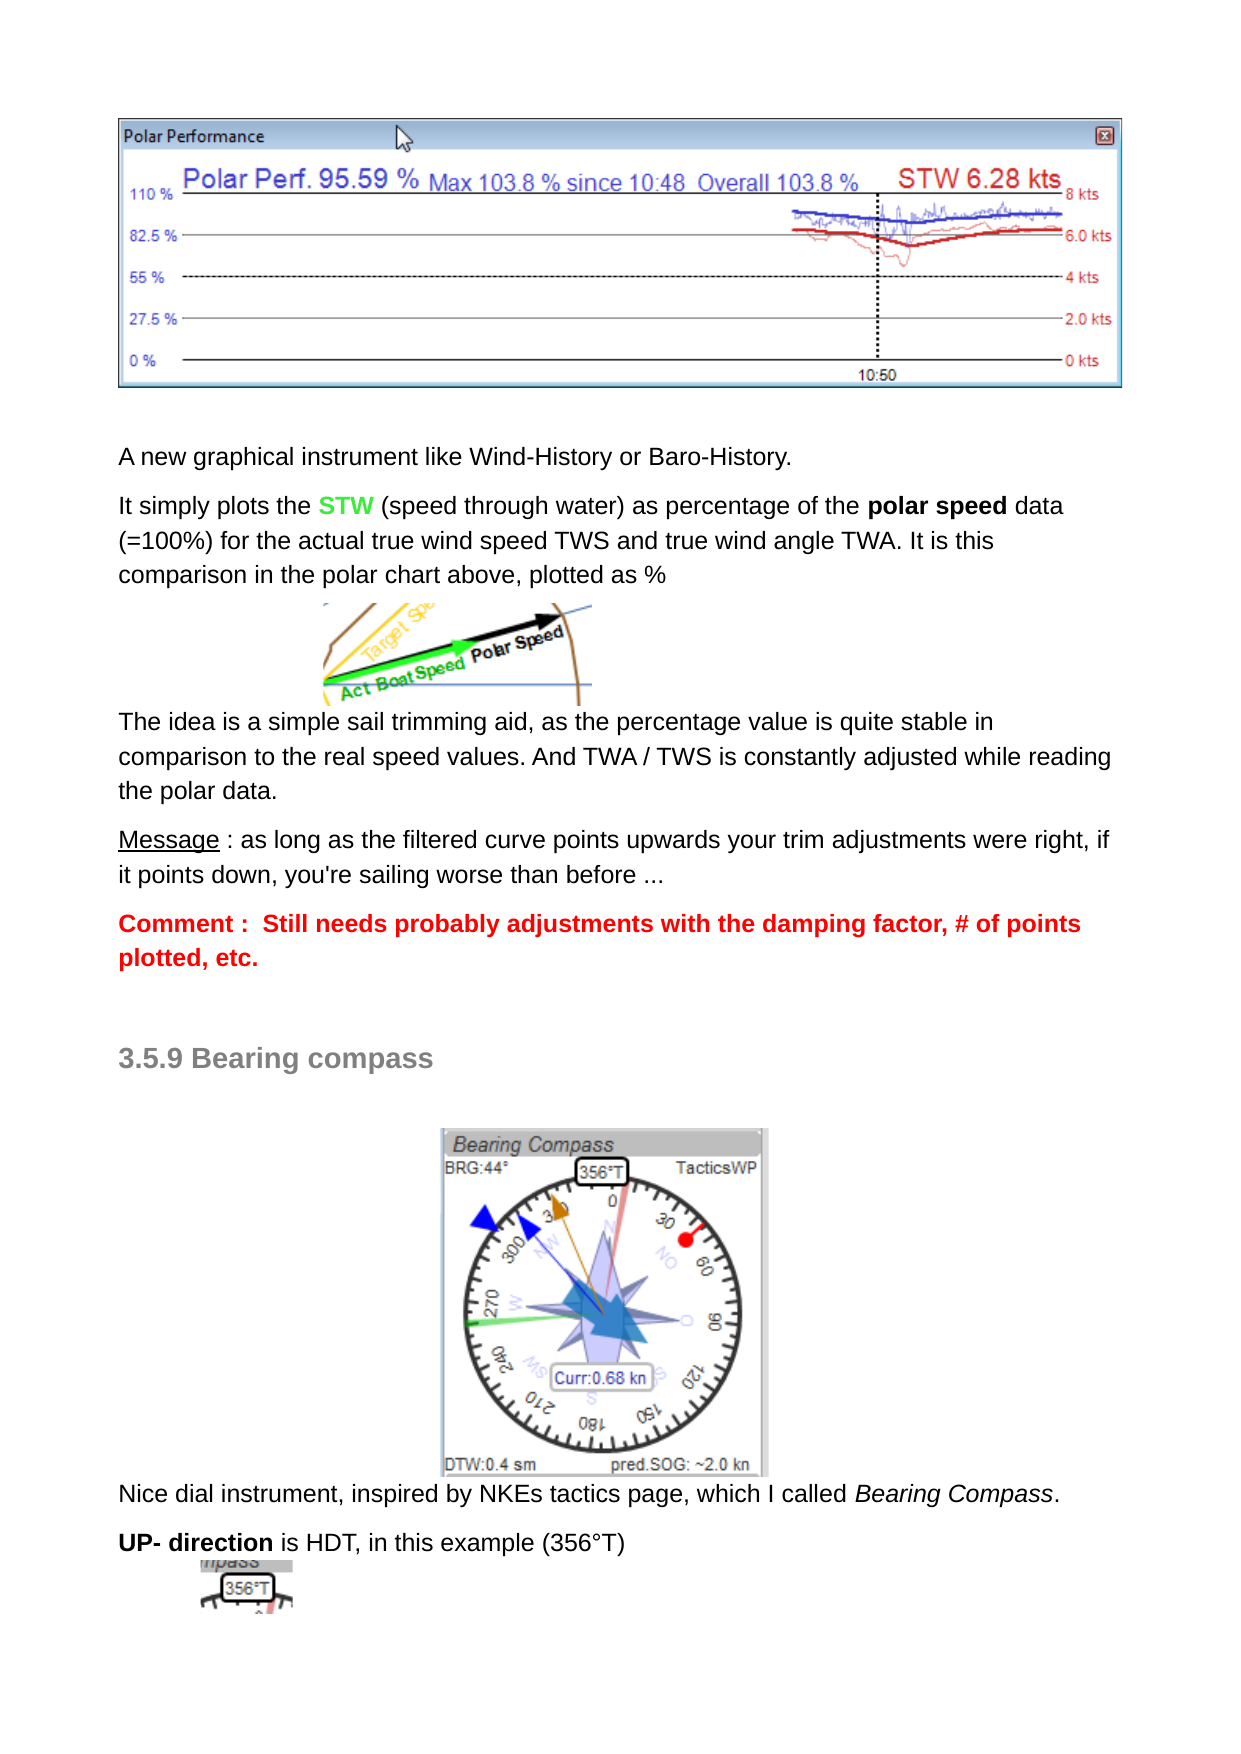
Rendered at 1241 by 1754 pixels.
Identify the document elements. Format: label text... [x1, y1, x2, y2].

picture [118, 118, 1123, 388]
picture [440, 1128, 769, 1477]
text A new graphical instrument like Wind-History or Baro-History. [118, 442, 1122, 471]
text The idea is a simple sail trimming aid, as the percentage value is quite stable in comparison to the real speed values. And TWA / TWS is constantly adjusted while reading the polar data. [118, 707, 1122, 805]
picture [200, 1560, 293, 1614]
text Nice dial instrument, inspired by NKEs tactics page, which I called Bearing Compass. [118, 1479, 1122, 1508]
text UP- direction is HDT, in this example (356°T) [118, 1528, 1122, 1557]
picture [323, 603, 592, 706]
subtitle 3.5.9 Bearing compass [118, 1042, 1122, 1075]
text Comment : Still needs probably adjustments with the damping factor, # of points plotted, etc. [118, 909, 1122, 972]
text Message : as long as the filtered curve points upwards your trim adjustments were right, if it points down, you're sailing worse than before ... [118, 825, 1122, 889]
text It simply plots the STW (speed through water) as percentage of the polar speed data (=100%) for the actual true wind speed TWS and true wind angle TWA. It is this comparison in the polar chart above, plotted as % [118, 491, 1122, 589]
